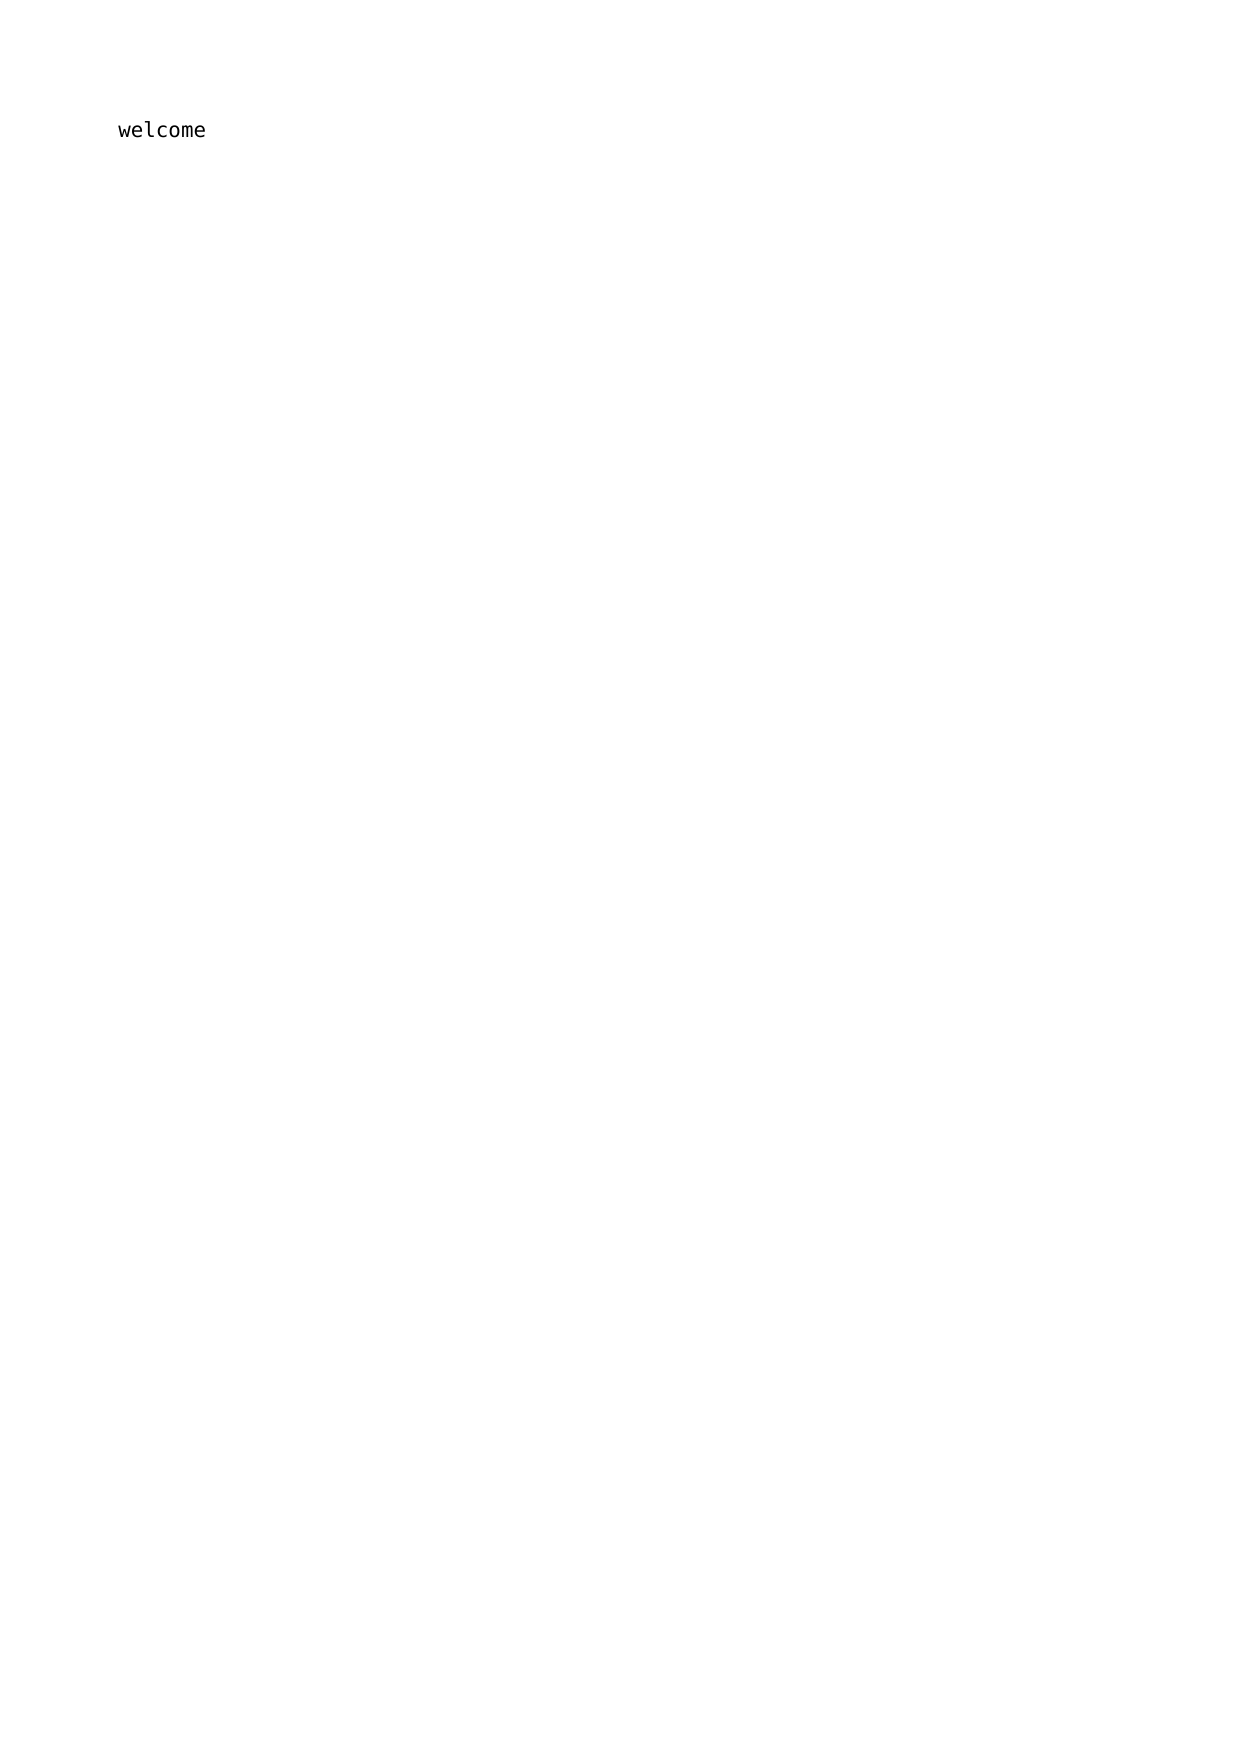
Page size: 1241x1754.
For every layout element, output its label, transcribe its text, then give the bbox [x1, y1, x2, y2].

text welcome [118, 118, 1122, 142]
